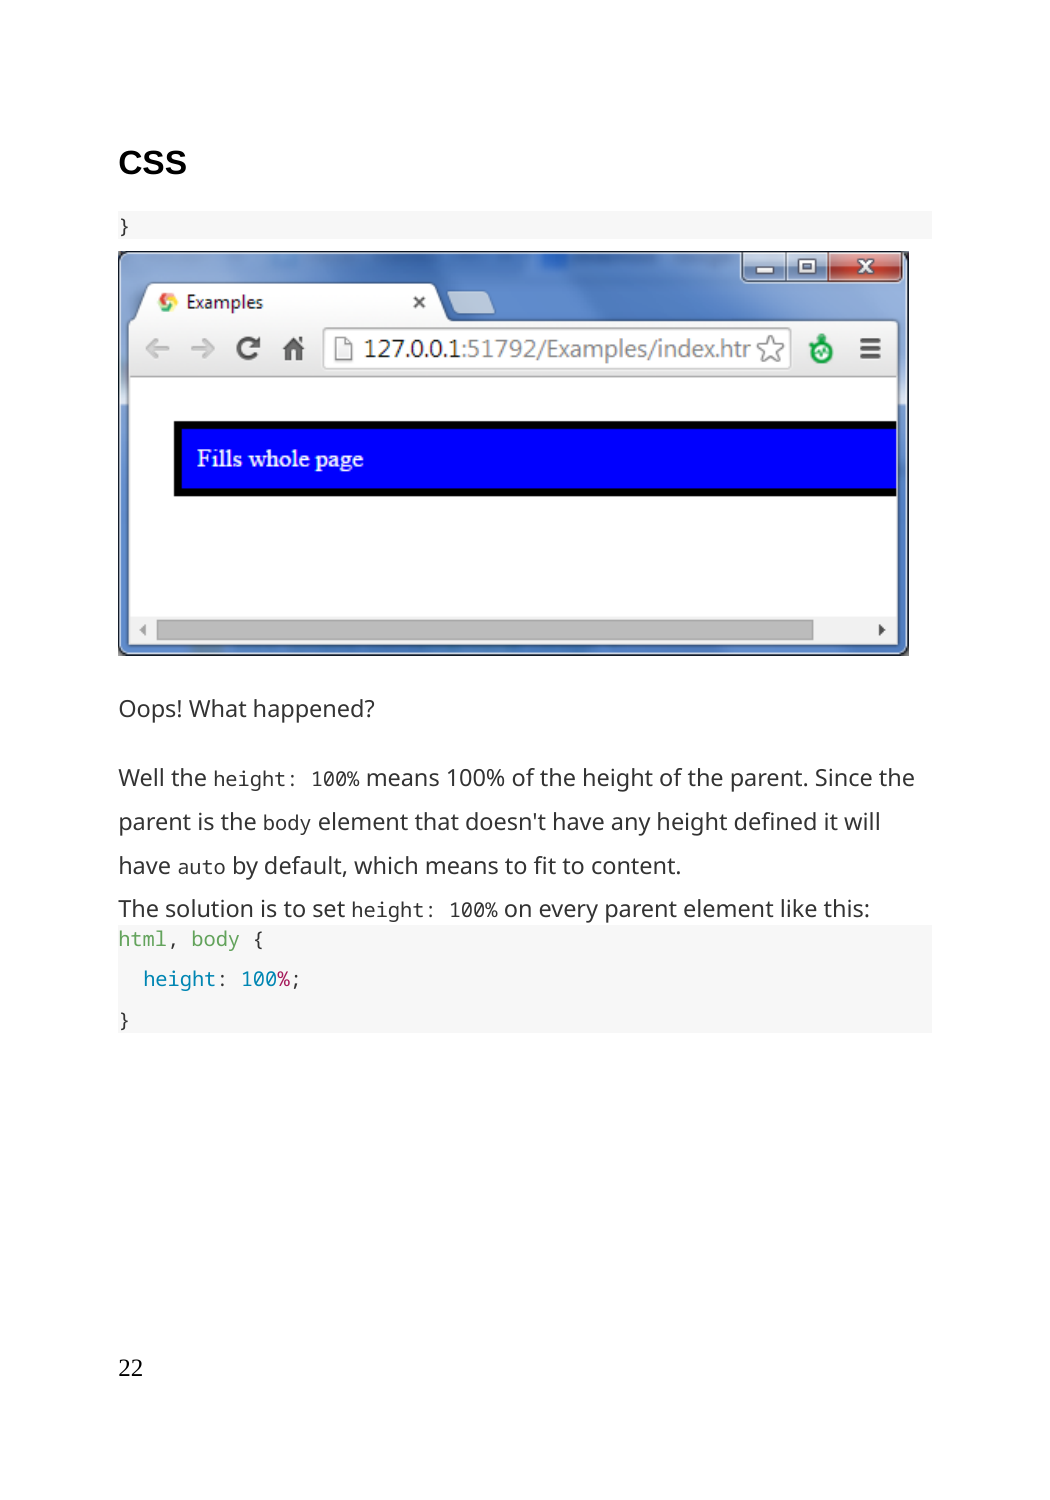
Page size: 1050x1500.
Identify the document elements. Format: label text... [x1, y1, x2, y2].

text height: 100%; [118, 965, 932, 993]
text The solution is to set height: 100% on every parent element like this: [118, 881, 932, 925]
text Oops! What happened? [118, 681, 932, 725]
text } [118, 1006, 932, 1033]
picture [118, 251, 909, 656]
text } [118, 211, 932, 239]
text Well the height: 100% means 100% of the height of the parent. Since the parent is the body element that doesn't have any height defined it will have auto by default, which means to fit to content. [118, 750, 932, 881]
text html, body { [118, 925, 932, 952]
